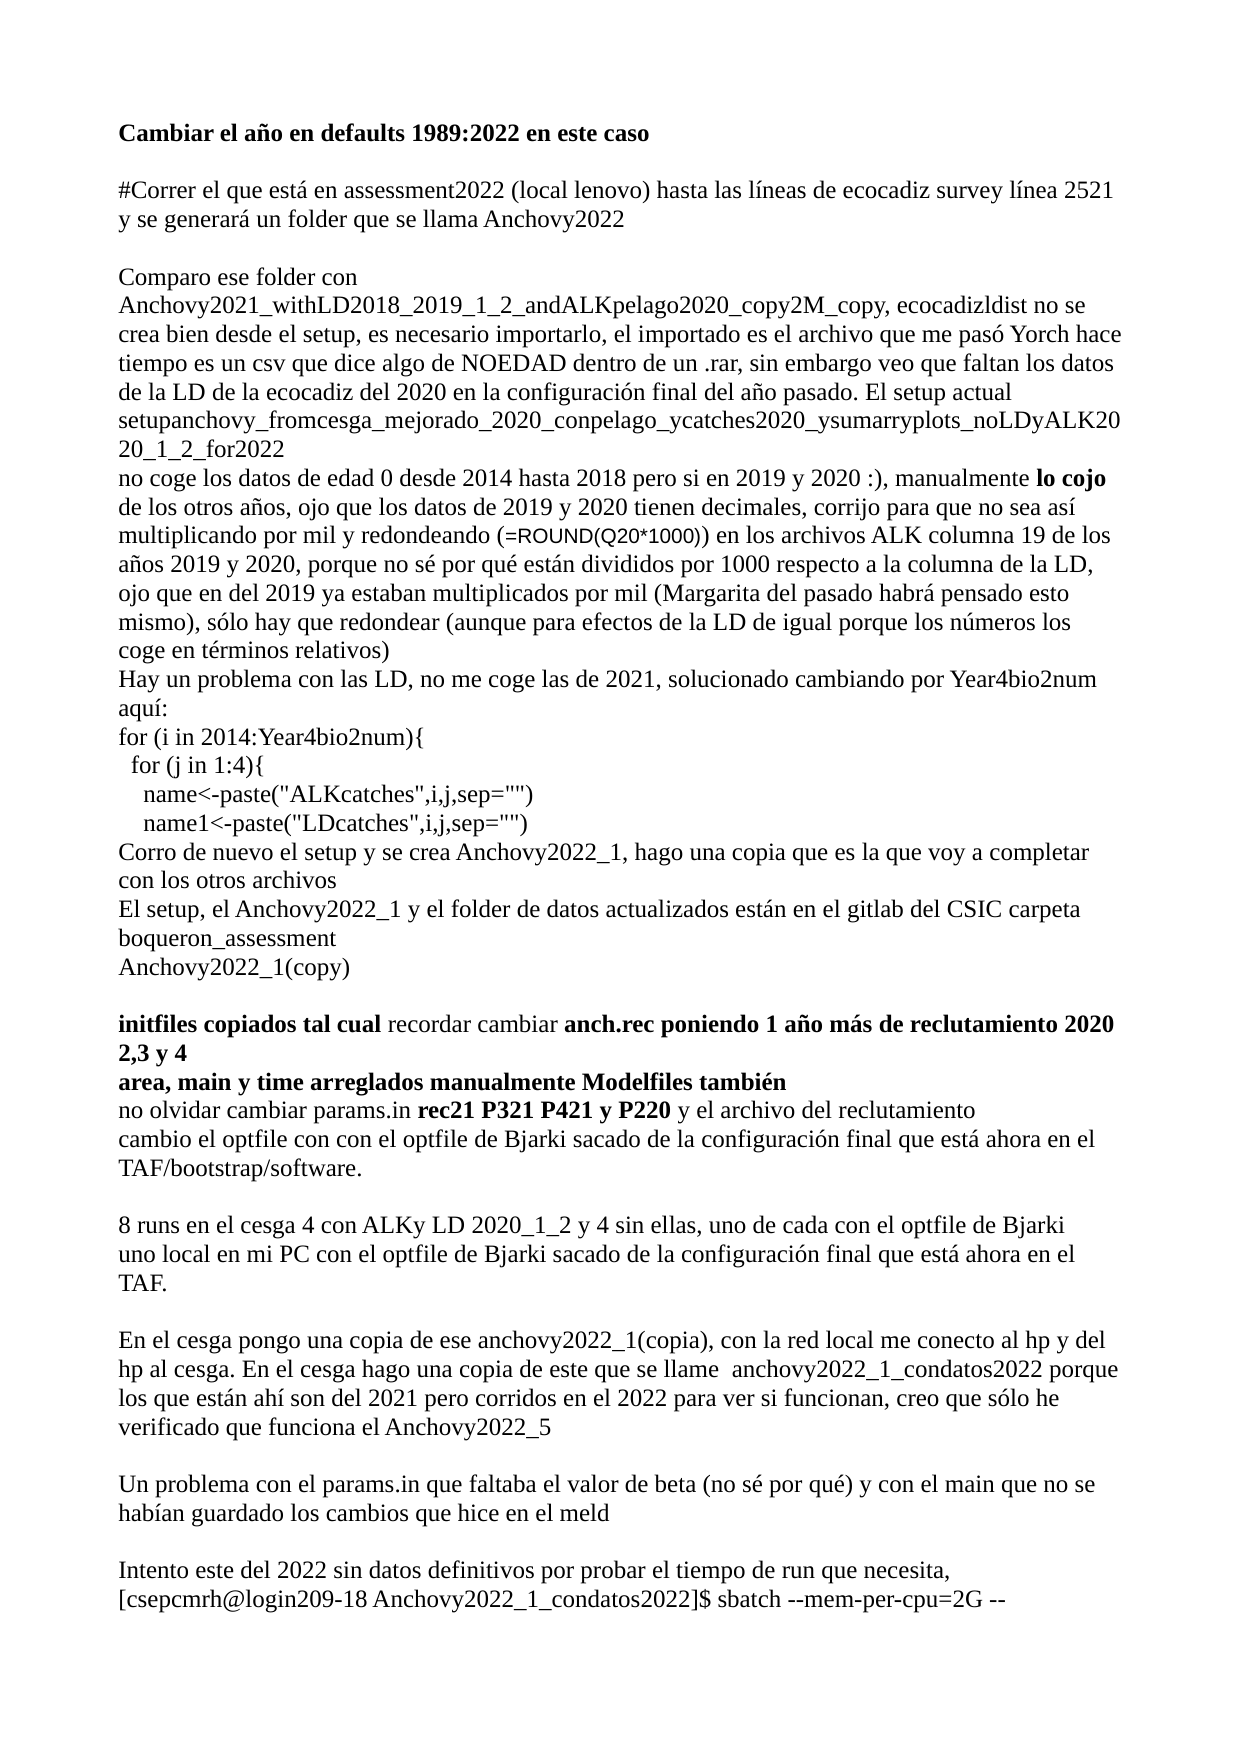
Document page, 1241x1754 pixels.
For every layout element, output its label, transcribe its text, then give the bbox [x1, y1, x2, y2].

text Corro de nuevo el setup y se crea Anchovy2022_1, hago una copia que es la que voy a completar con los otros archivos [118, 837, 1122, 894]
text Anchovy2022_1(copy) [118, 952, 1122, 981]
text Cambiar el año en defaults 1989:2022 en este caso [118, 118, 1122, 147]
text for (j in 1:4){ [118, 751, 1122, 779]
text cambio el optfile con con el optfile de Bjarki sacado de la configuración final que está ahora en el TAF/bootstrap/software. [118, 1124, 1122, 1182]
text no olvidar cambiar params.in rec21 P321 P421 y P220 y el archivo del reclutamiento [118, 1096, 1122, 1124]
text #Correr el que está en assessment2022 (local lenovo) hasta las líneas de ecocadiz survey línea 2521 y se generará un folder que se llama Anchovy2022 [118, 176, 1122, 233]
text name<-paste("ALKcatches",i,j,sep="") [118, 779, 1122, 808]
text no coge los datos de edad 0 desde 2014 hasta 2018 pero si en 2019 y 2020 :), manualmente lo cojo de los otros años, ojo que los datos de 2019 y 2020 tienen decimales, corrijo para que no sea así multiplicando por mil y redondeando (=ROUND(Q20*1000)) en los archivos ALK columna 19 de los años 2019 y 2020, porque no sé por qué están divididos por 1000 respecto a la columna de la LD, ojo que en del 2019 ya estaban multiplicados por mil (Margarita del pasado habrá pensado esto mismo), sólo hay que redondear (aunque para efectos de la LD de igual porque los números los coge en términos relativos) [118, 463, 1122, 664]
text Un problema con el params.in que faltaba el valor de beta (no sé por qué) y con el main que no se habían guardado los cambios que hice en el meld [118, 1469, 1122, 1527]
text En el cesga pongo una copia de ese anchovy2022_1(copia), con la red local me conecto al hp y del hp al cesga. En el cesga hago una copia de este que se llame anchovy2022_1_condatos2022 porque los que están ahí son del 2021 pero corridos en el 2022 para ver si funcionan, creo que sólo he verificado que funciona el Anchovy2022_5 [118, 1326, 1122, 1441]
text [csepcmrh@login209-18 Anchovy2022_1_condatos2022]$ sbatch --mem-per-cpu=2G [118, 1584, 1122, 1613]
text initfiles copiados tal cual recordar cambiar anch.rec poniendo 1 año más de reclutamiento 2020 2,3 y 4 [118, 1009, 1122, 1067]
text Comparo ese folder con Anchovy2021_withLD2018_2019_1_2_andALKpelago2020_copy2M_copy, ecocadizldist no se crea bien desde el setup, es necesario importarlo, el importado es el archivo que me pasó Yorch hace tiempo es un csv que dice algo de NOEDAD dentro de un .rar, sin embargo veo que faltan los datos de la LD de la ecocadiz del 2020 en la configuración final del año pasado. El setup actual setupanchovy_fromcesga_mejorado_2020_conpelago_ycatches2020_ysumarryplots_noLDyALK2020_1_2_for2022 [118, 262, 1122, 463]
text name1<-paste("LDcatches",i,j,sep="") [118, 808, 1122, 837]
text for (i in 2014:Year4bio2num){ [118, 722, 1122, 751]
text El setup, el Anchovy2022_1 y el folder de datos actualizados están en el gitlab del CSIC carpeta boqueron_assessment [118, 894, 1122, 952]
text Hay un problema con las LD, no me coge las de 2021, solucionado cambiando por Year4bio2num aquí: [118, 664, 1122, 722]
text uno local en mi PC con el optfile de Bjarki sacado de la configuración final que está ahora en el TAF. [118, 1239, 1122, 1297]
text Intento este del 2022 sin datos definitivos por probar el tiempo de run que necesita, [118, 1556, 1122, 1584]
text 8 runs en el cesga 4 con ALKy LD 2020_1_2 y 4 sin ellas, uno de cada con el optfile de Bjarki [118, 1211, 1122, 1239]
text area, main y time arreglados manualmente Modelfiles también [118, 1067, 1122, 1096]
